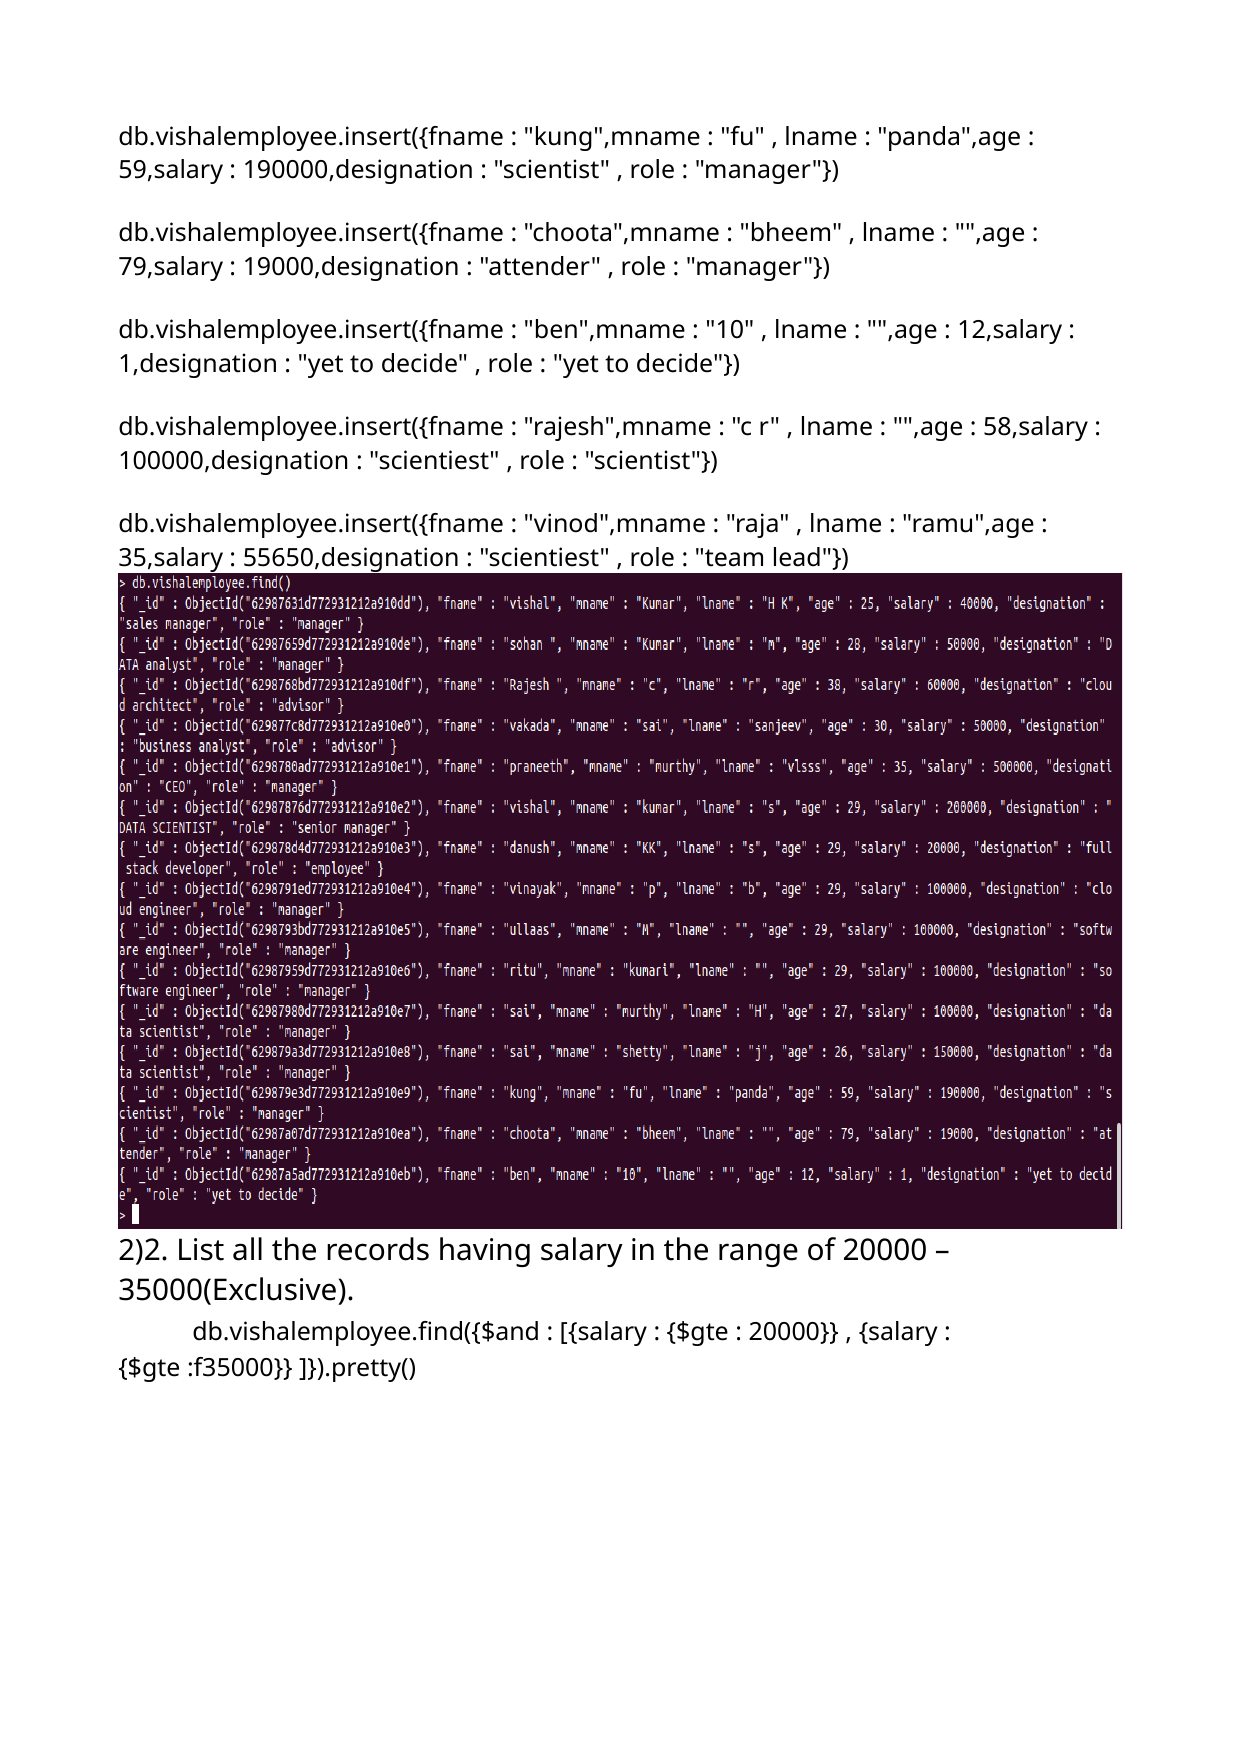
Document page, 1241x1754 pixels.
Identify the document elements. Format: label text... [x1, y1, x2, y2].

text 2)2. List all the records having salary in the range of 20000 – 35000(Exclusive). [118, 1229, 1122, 1309]
picture [118, 573, 1123, 1229]
text db.vishalemployee.insert({fname : "vinod",mname : "raja" , lname : "ramu",age : 35,salary : 55650,designation : "scientiest" , role : "team lead"}) [118, 506, 1122, 573]
text db.vishalemployee.insert({fname : "ben",mname : "10" , lname : "",age : 12,salary : 1,designation : "yet to decide" , role : "yet to decide"}) [118, 312, 1122, 380]
text db.vishalemployee.insert({fname : "choota",mname : "bheem" , lname : "",age : 79,salary : 19000,designation : "attender" , role : "manager"}) [118, 215, 1122, 283]
text db.vishalemployee.find({$and : [{salary : {$gte : 20000}} , {salary : {$gte :f35000}} ]}).pretty() [118, 1309, 1122, 1383]
text db.vishalemployee.insert({fname : "rajesh",mname : "c r" , lname : "",age : 58,salary : 100000,designation : "scientiest" , role : "scientist"}) [118, 409, 1122, 477]
text db.vishalemployee.insert({fname : "kung",mname : "fu" , lname : "panda",age : 59,salary : 190000,designation : "scientist" , role : "manager"}) [118, 118, 1122, 186]
